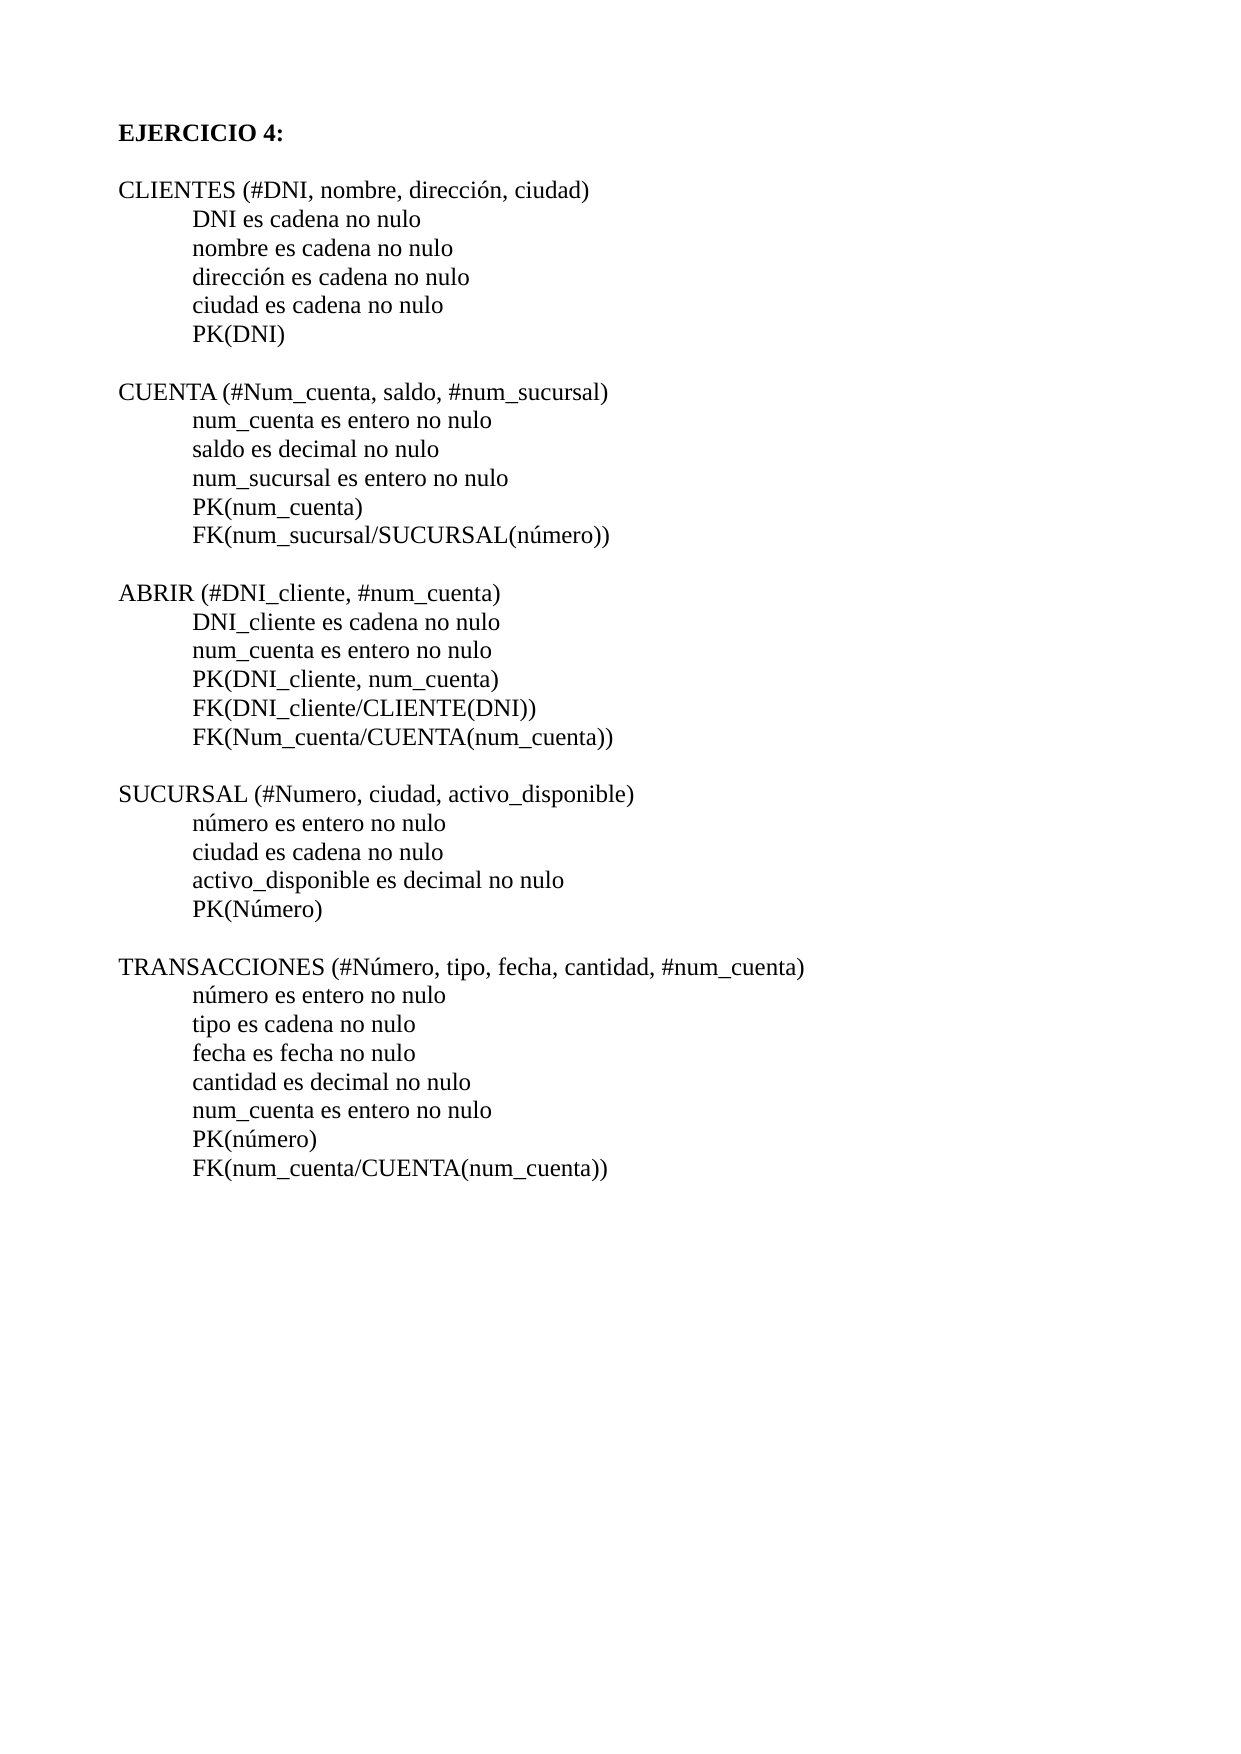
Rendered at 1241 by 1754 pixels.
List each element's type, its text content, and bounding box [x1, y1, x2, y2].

text FK(Num_cuenta/CUENTA(num_cuenta)) [118, 722, 1122, 751]
text DNI_cliente es cadena no nulo [118, 607, 1122, 636]
text tipo es cadena no nulo [118, 1009, 1122, 1038]
text PK(num_cuenta) [118, 492, 1122, 521]
text DNI es cadena no nulo [118, 204, 1122, 233]
text PK(Número) [118, 894, 1122, 923]
text activo_disponible es decimal no nulo [118, 866, 1122, 894]
text num_cuenta es entero no nulo [118, 1096, 1122, 1124]
text num_cuenta es entero no nulo [118, 636, 1122, 664]
text EJERCICIO 4: [118, 118, 1122, 147]
text FK(num_cuenta/CUENTA(num_cuenta)) [118, 1153, 1122, 1182]
text num_cuenta es entero no nulo [118, 406, 1122, 434]
text FK(num_sucursal/SUCURSAL(número)) [118, 521, 1122, 549]
text saldo es decimal no nulo [118, 434, 1122, 463]
text num_sucursal es entero no nulo [118, 463, 1122, 492]
text ciudad es cadena no nulo [118, 291, 1122, 319]
text CLIENTES (#DNI, nombre, dirección, ciudad) [118, 176, 1122, 204]
text FK(DNI_cliente/CLIENTE(DNI)) [118, 693, 1122, 722]
text nombre es cadena no nulo [118, 233, 1122, 262]
text PK(DNI) [118, 319, 1122, 348]
text número es entero no nulo [118, 808, 1122, 837]
text CUENTA (#Num_cuenta, saldo, #num_sucursal) [118, 377, 1122, 406]
text número es entero no nulo [118, 981, 1122, 1009]
text cantidad es decimal no nulo [118, 1067, 1122, 1096]
text PK(número) [118, 1124, 1122, 1153]
text PK(DNI_cliente, num_cuenta) [118, 664, 1122, 693]
text ABRIR (#DNI_cliente, #num_cuenta) [118, 578, 1122, 607]
text SUCURSAL (#Numero, ciudad, activo_disponible) [118, 779, 1122, 808]
text TRANSACCIONES (#Número, tipo, fecha, cantidad, #num_cuenta) [118, 952, 1122, 981]
text fecha es fecha no nulo [118, 1038, 1122, 1067]
text dirección es cadena no nulo [118, 262, 1122, 291]
text ciudad es cadena no nulo [118, 837, 1122, 866]
